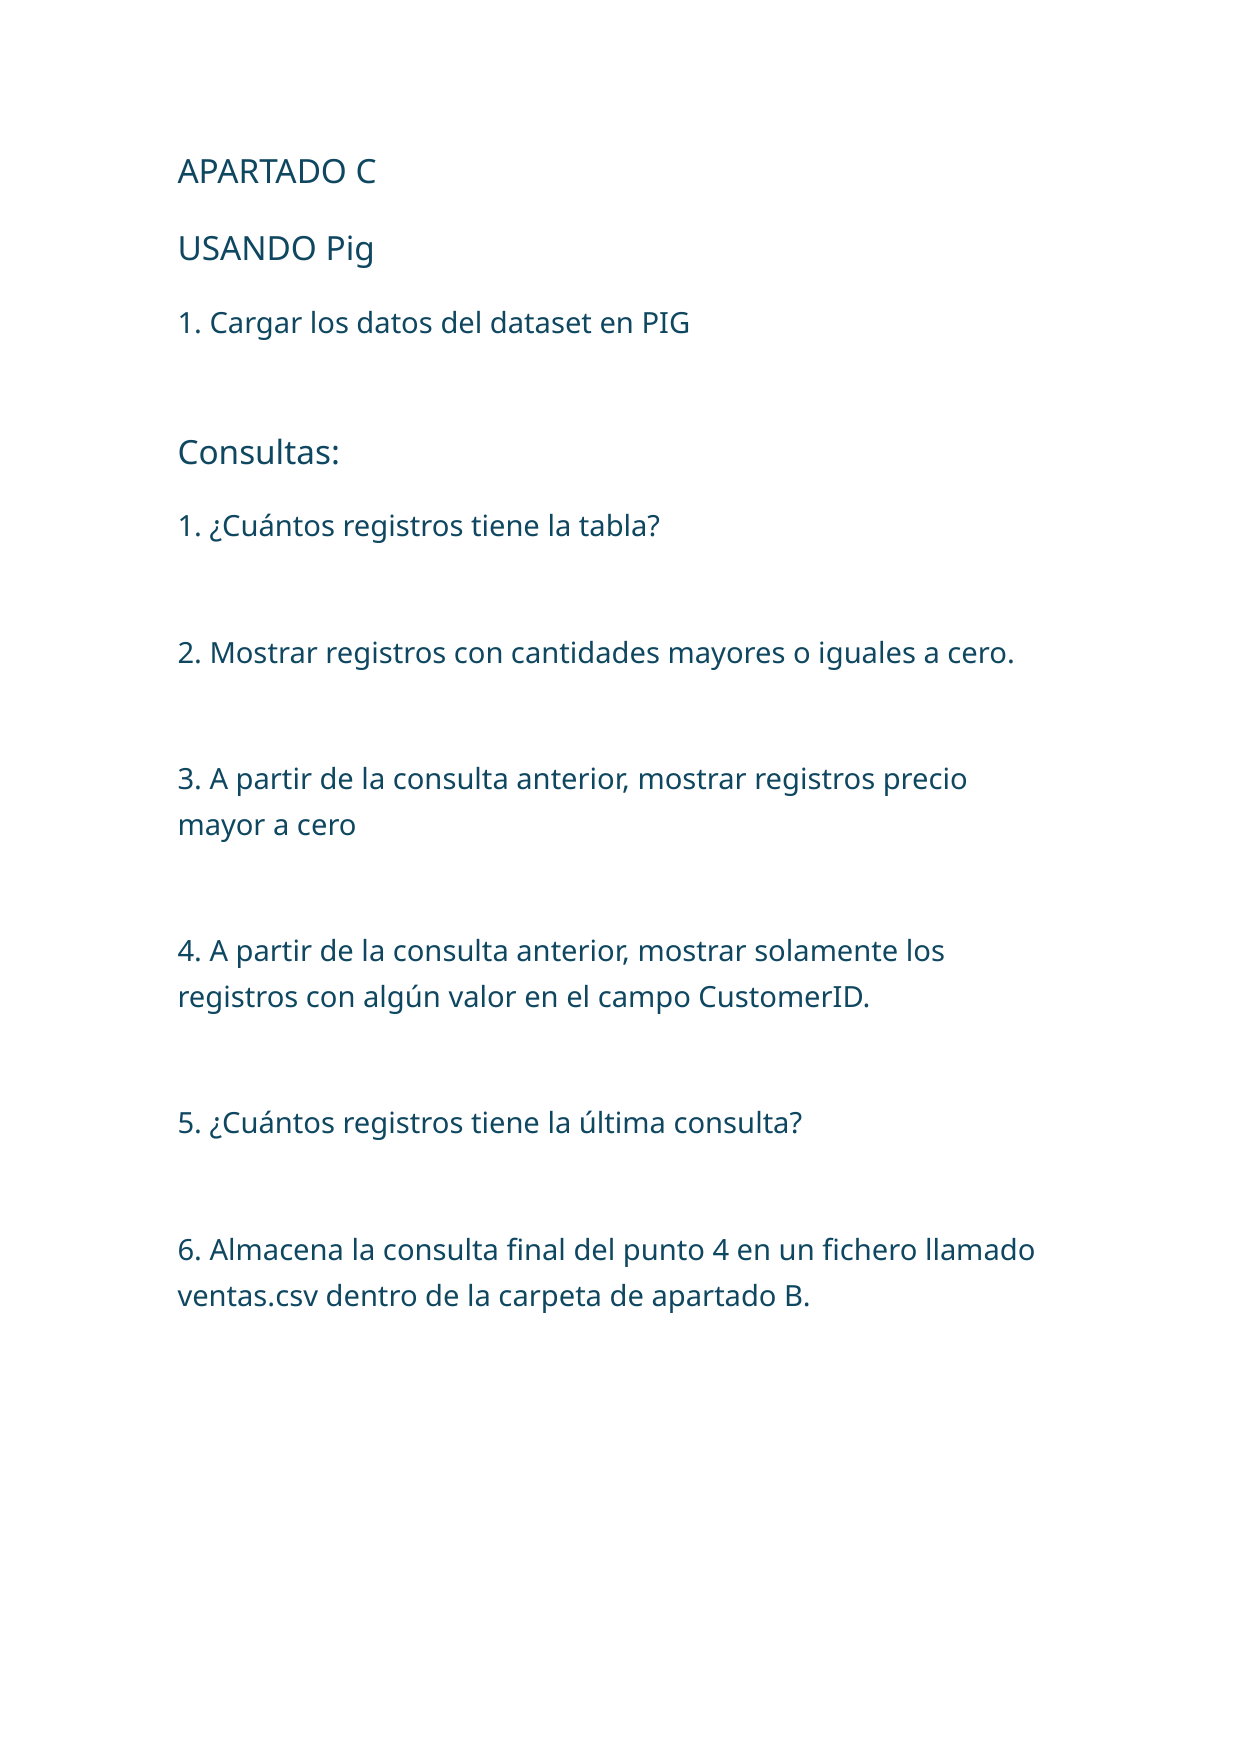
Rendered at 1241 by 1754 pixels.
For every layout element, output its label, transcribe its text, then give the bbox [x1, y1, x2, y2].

subtitle 1. ¿Cuántos registros tiene la tabla? [177, 506, 1063, 545]
subtitle 6. Almacena la consulta final del punto 4 en un fichero llamado ventas.csv dentro de la carpeta de apartado B. [177, 1229, 1063, 1314]
subtitle USANDO Pig [177, 225, 1063, 270]
subtitle 4. A partir de la consulta anterior, mostrar solamente los registros con algún valor en el campo CustomerID. [177, 931, 1063, 1016]
subtitle Consultas: [177, 428, 1063, 474]
subtitle 5. ¿Cuántos registros tiene la última consulta? [177, 1103, 1063, 1142]
subtitle APARTADO C [177, 148, 1063, 193]
subtitle 2. Mostrar registros con cantidades mayores o iguales a cero. [177, 632, 1063, 672]
subtitle 3. A partir de la consulta anterior, mostrar registros precio mayor a cero [177, 758, 1063, 844]
subtitle 1. Cargar los datos del dataset en PIG [177, 302, 1063, 342]
